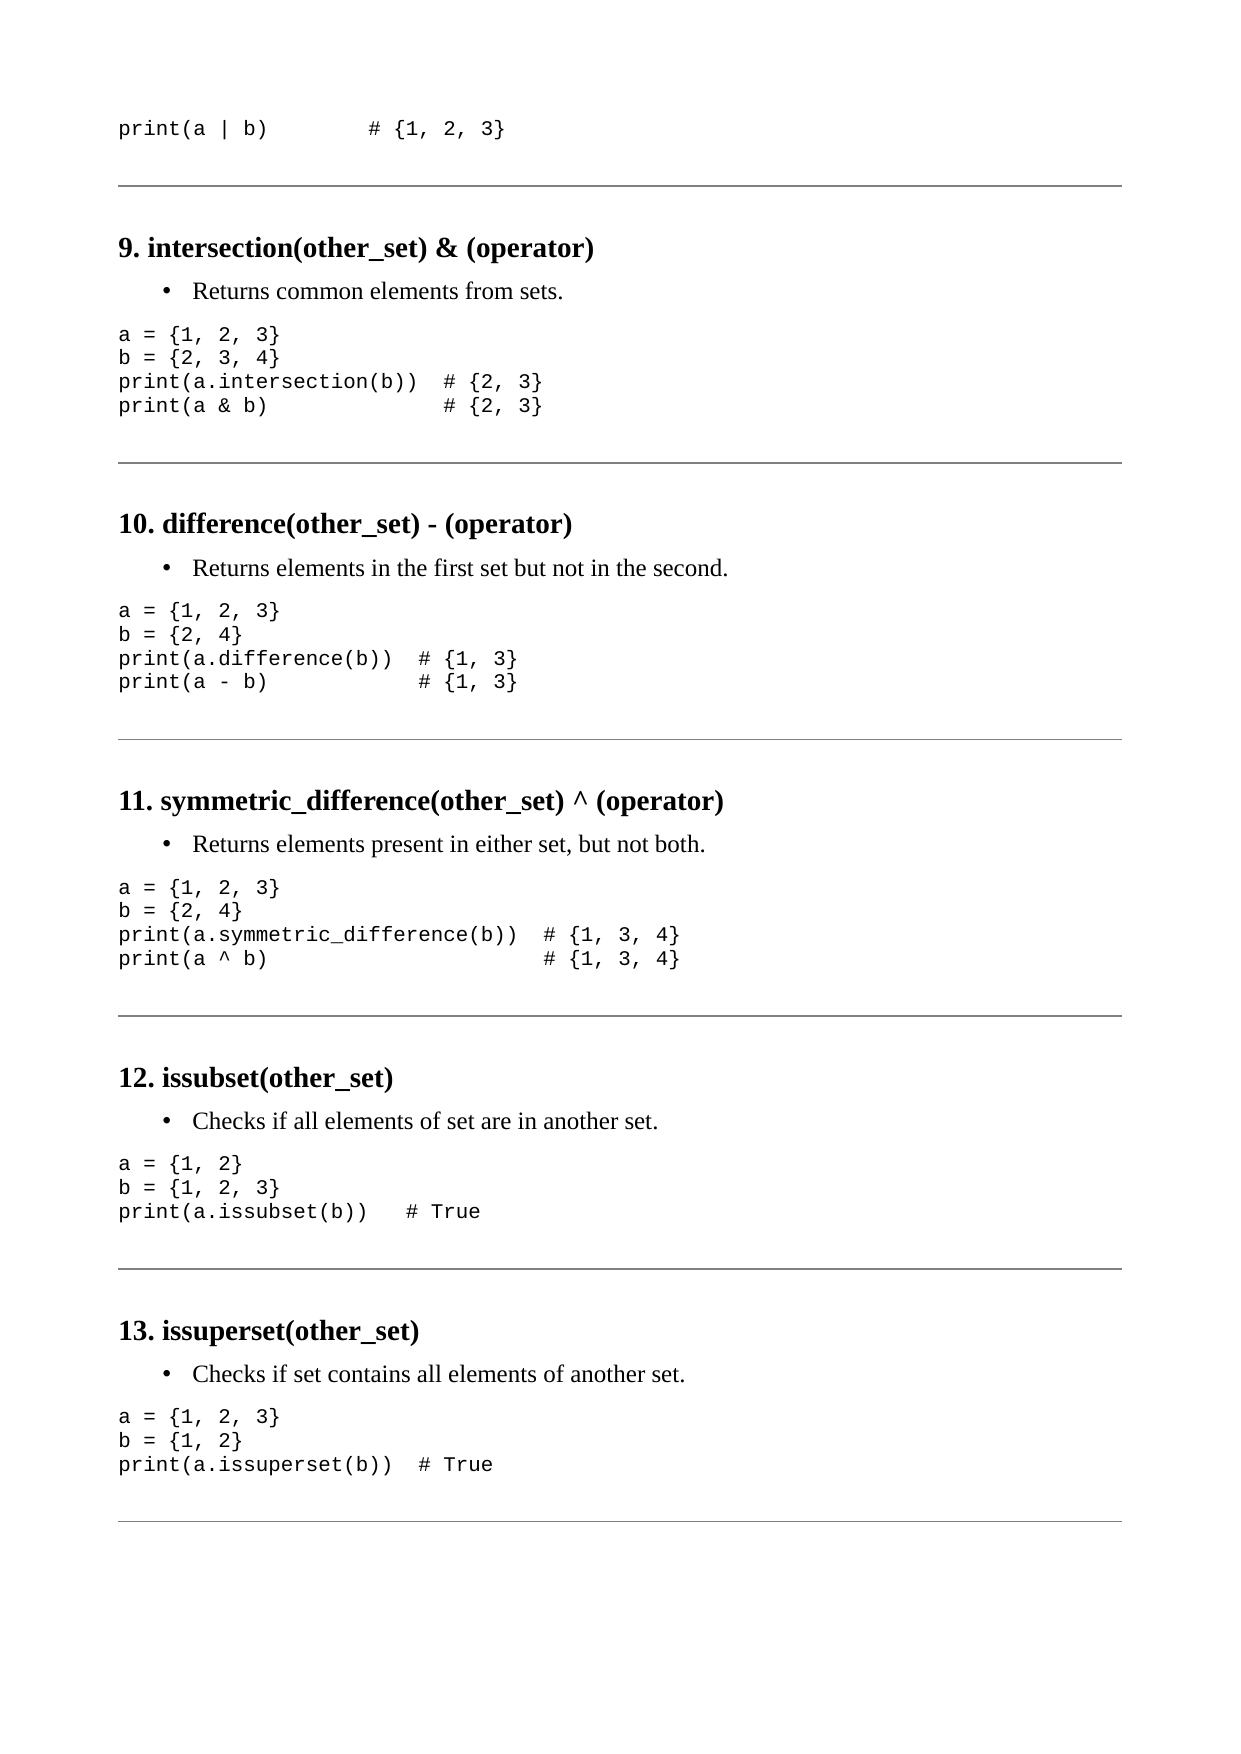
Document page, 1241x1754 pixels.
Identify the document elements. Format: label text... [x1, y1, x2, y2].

list Checks if all elements of set are in another set. [162, 1106, 1122, 1134]
subtitle 11. symmetric_difference(other_set) ^ (operator) [118, 783, 1122, 817]
list Checks if set contains all elements of another set. [162, 1359, 1122, 1387]
text print(a & b) # {2, 3} [118, 395, 1122, 418]
list Returns common elements from sets. [162, 276, 1122, 305]
text print(a.intersection(b)) # {2, 3} [118, 371, 1122, 395]
text b = {1, 2, 3} [118, 1177, 1122, 1201]
text print(a.issuperset(b)) # True [118, 1454, 1122, 1477]
text print(a | b) # {1, 2, 3} [118, 118, 1122, 142]
text print(a ^ b) # {1, 3, 4} [118, 948, 1122, 971]
subtitle 12. issubset(other_set) [118, 1060, 1122, 1093]
text b = {2, 4} [118, 901, 1122, 924]
text a = {1, 2} [118, 1153, 1122, 1177]
text a = {1, 2, 3} [118, 600, 1122, 624]
text b = {1, 2} [118, 1430, 1122, 1454]
text a = {1, 2, 3} [118, 1406, 1122, 1430]
text print(a - b) # {1, 3} [118, 671, 1122, 695]
text print(a.symmetric_difference(b)) # {1, 3, 4} [118, 924, 1122, 948]
text print(a.issubset(b)) # True [118, 1201, 1122, 1224]
subtitle 10. difference(other_set) - (operator) [118, 507, 1122, 540]
text a = {1, 2, 3} [118, 877, 1122, 901]
subtitle 9. intersection(other_set) & (operator) [118, 230, 1122, 264]
text a = {1, 2, 3} [118, 324, 1122, 347]
text b = {2, 4} [118, 624, 1122, 648]
text b = {2, 3, 4} [118, 347, 1122, 371]
list Returns elements in the first set but not in the second. [162, 553, 1122, 581]
list Returns elements present in either set, but not both. [162, 829, 1122, 858]
subtitle 13. issuperset(other_set) [118, 1313, 1122, 1346]
text print(a.difference(b)) # {1, 3} [118, 648, 1122, 671]
